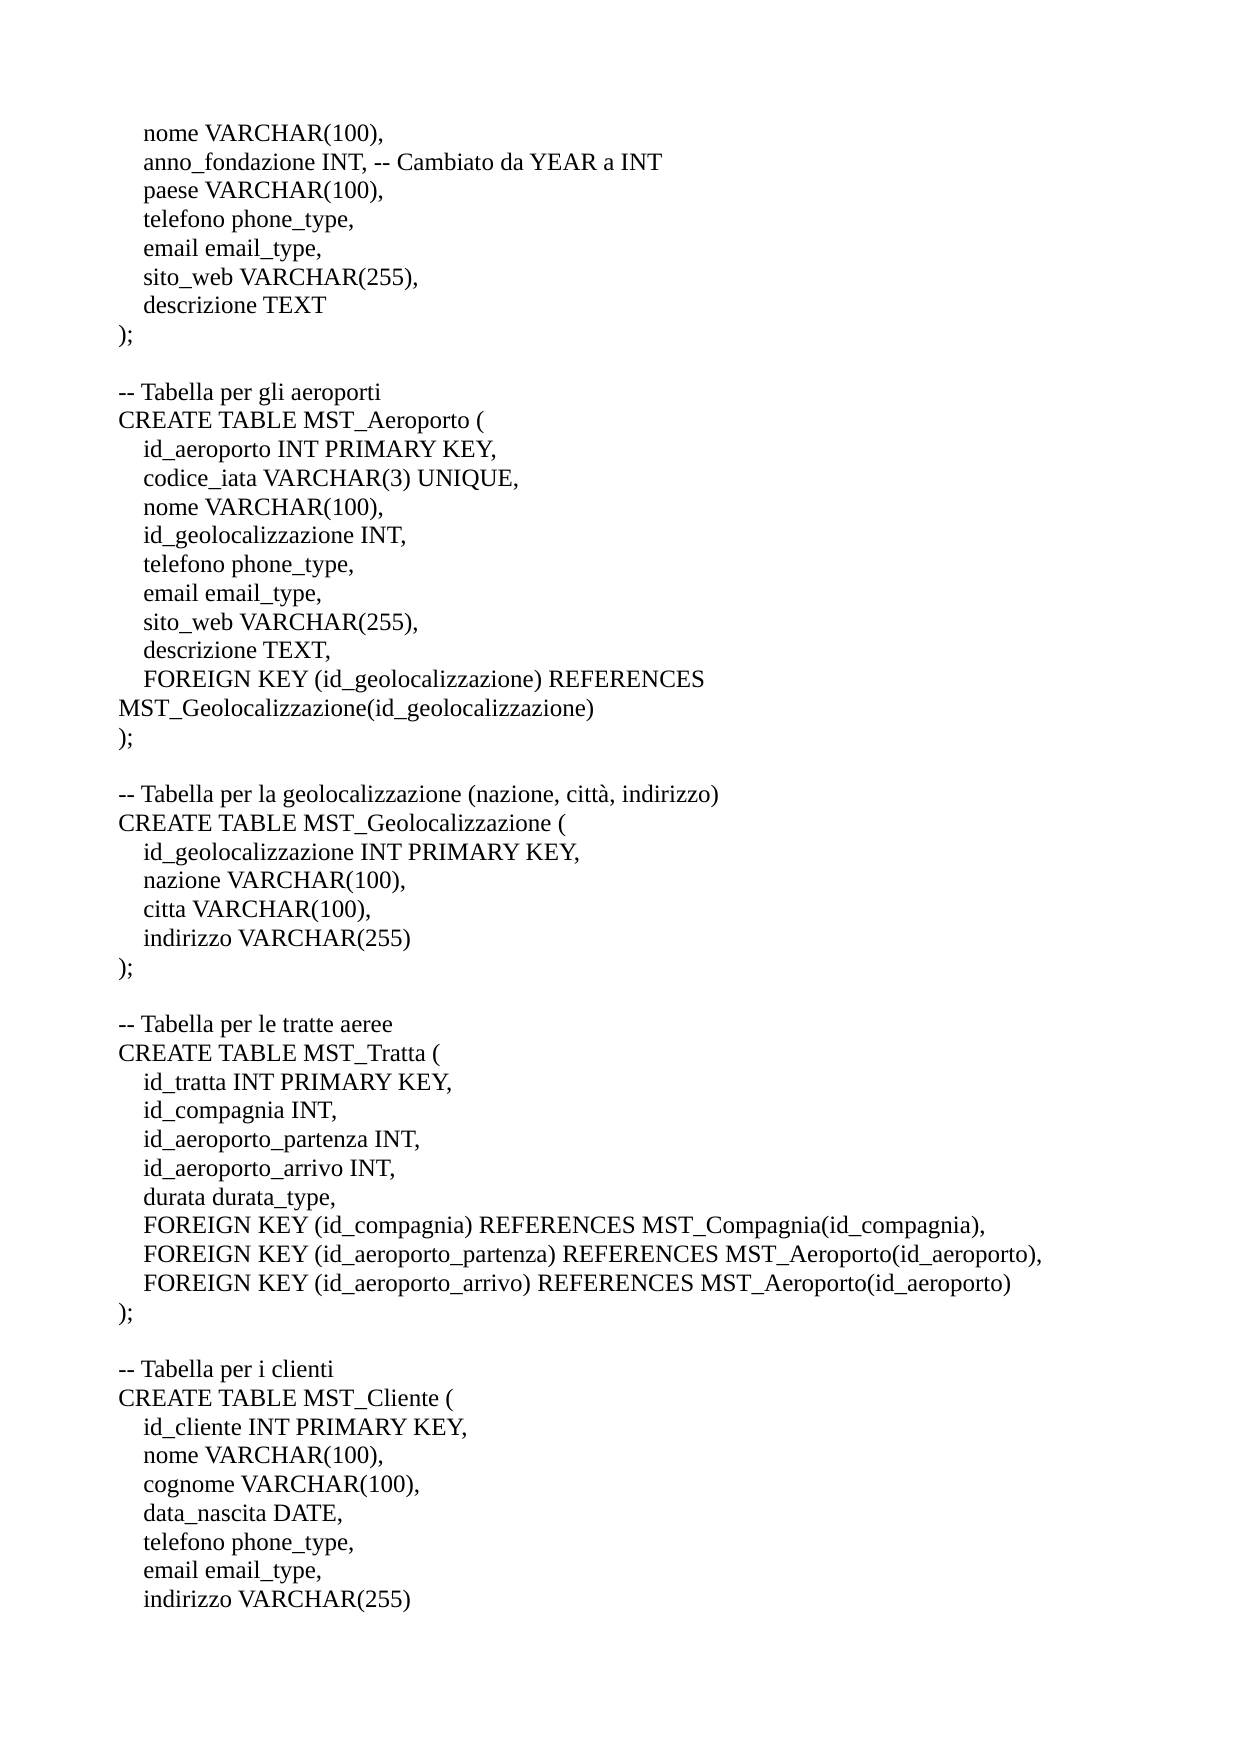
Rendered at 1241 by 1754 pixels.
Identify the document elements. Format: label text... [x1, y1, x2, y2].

text nome VARCHAR(100), [118, 1441, 1122, 1469]
text id_compagnia INT, [118, 1096, 1122, 1124]
text sito_web VARCHAR(255), [118, 262, 1122, 291]
text -- Tabella per gli aeroporti [118, 377, 1122, 406]
text -- Tabella per i clienti [118, 1354, 1122, 1383]
text email email_type, [118, 1556, 1122, 1584]
text FOREIGN KEY (id_aeroporto_partenza) REFERENCES MST_Aeroporto(id_aeroporto), [118, 1239, 1122, 1268]
text descrizione TEXT [118, 291, 1122, 319]
text id_aeroporto_arrivo INT, [118, 1153, 1122, 1182]
text anno_fondazione INT, -- Cambiato da YEAR a INT [118, 147, 1122, 176]
text CREATE TABLE MST_Aeroporto ( [118, 406, 1122, 434]
text ); [118, 1297, 1122, 1326]
text citta VARCHAR(100), [118, 894, 1122, 923]
text FOREIGN KEY (id_aeroporto_arrivo) REFERENCES MST_Aeroporto(id_aeroporto) [118, 1268, 1122, 1297]
text CREATE TABLE MST_Geolocalizzazione ( [118, 808, 1122, 837]
text paese VARCHAR(100), [118, 176, 1122, 204]
text indirizzo VARCHAR(255) [118, 1584, 1122, 1613]
text email email_type, [118, 233, 1122, 262]
text id_geolocalizzazione INT, [118, 521, 1122, 549]
text CREATE TABLE MST_Tratta ( [118, 1038, 1122, 1067]
text indirizzo VARCHAR(255) [118, 923, 1122, 952]
text nome VARCHAR(100), [118, 118, 1122, 147]
text id_aeroporto INT PRIMARY KEY, [118, 434, 1122, 463]
text ); [118, 952, 1122, 981]
text durata durata_type, [118, 1182, 1122, 1211]
text id_cliente INT PRIMARY KEY, [118, 1412, 1122, 1441]
text id_aeroporto_partenza INT, [118, 1124, 1122, 1153]
text CREATE TABLE MST_Cliente ( [118, 1383, 1122, 1412]
text -- Tabella per le tratte aeree [118, 1009, 1122, 1038]
text ); [118, 319, 1122, 348]
text codice_iata VARCHAR(3) UNIQUE, [118, 463, 1122, 492]
text id_geolocalizzazione INT PRIMARY KEY, [118, 837, 1122, 866]
text data_nascita DATE, [118, 1498, 1122, 1527]
text ); [118, 722, 1122, 751]
text -- Tabella per la geolocalizzazione (nazione, città, indirizzo) [118, 779, 1122, 808]
text descrizione TEXT, [118, 636, 1122, 664]
text nome VARCHAR(100), [118, 492, 1122, 521]
text sito_web VARCHAR(255), [118, 607, 1122, 636]
text id_tratta INT PRIMARY KEY, [118, 1067, 1122, 1096]
text cognome VARCHAR(100), [118, 1469, 1122, 1498]
text FOREIGN KEY (id_geolocalizzazione) REFERENCES MST_Geolocalizzazione(id_geolocalizzazione) [118, 664, 1122, 722]
text email email_type, [118, 578, 1122, 607]
text FOREIGN KEY (id_compagnia) REFERENCES MST_Compagnia(id_compagnia), [118, 1211, 1122, 1239]
text telefono phone_type, [118, 549, 1122, 578]
text telefono phone_type, [118, 204, 1122, 233]
text nazione VARCHAR(100), [118, 866, 1122, 894]
text telefono phone_type, [118, 1527, 1122, 1556]
